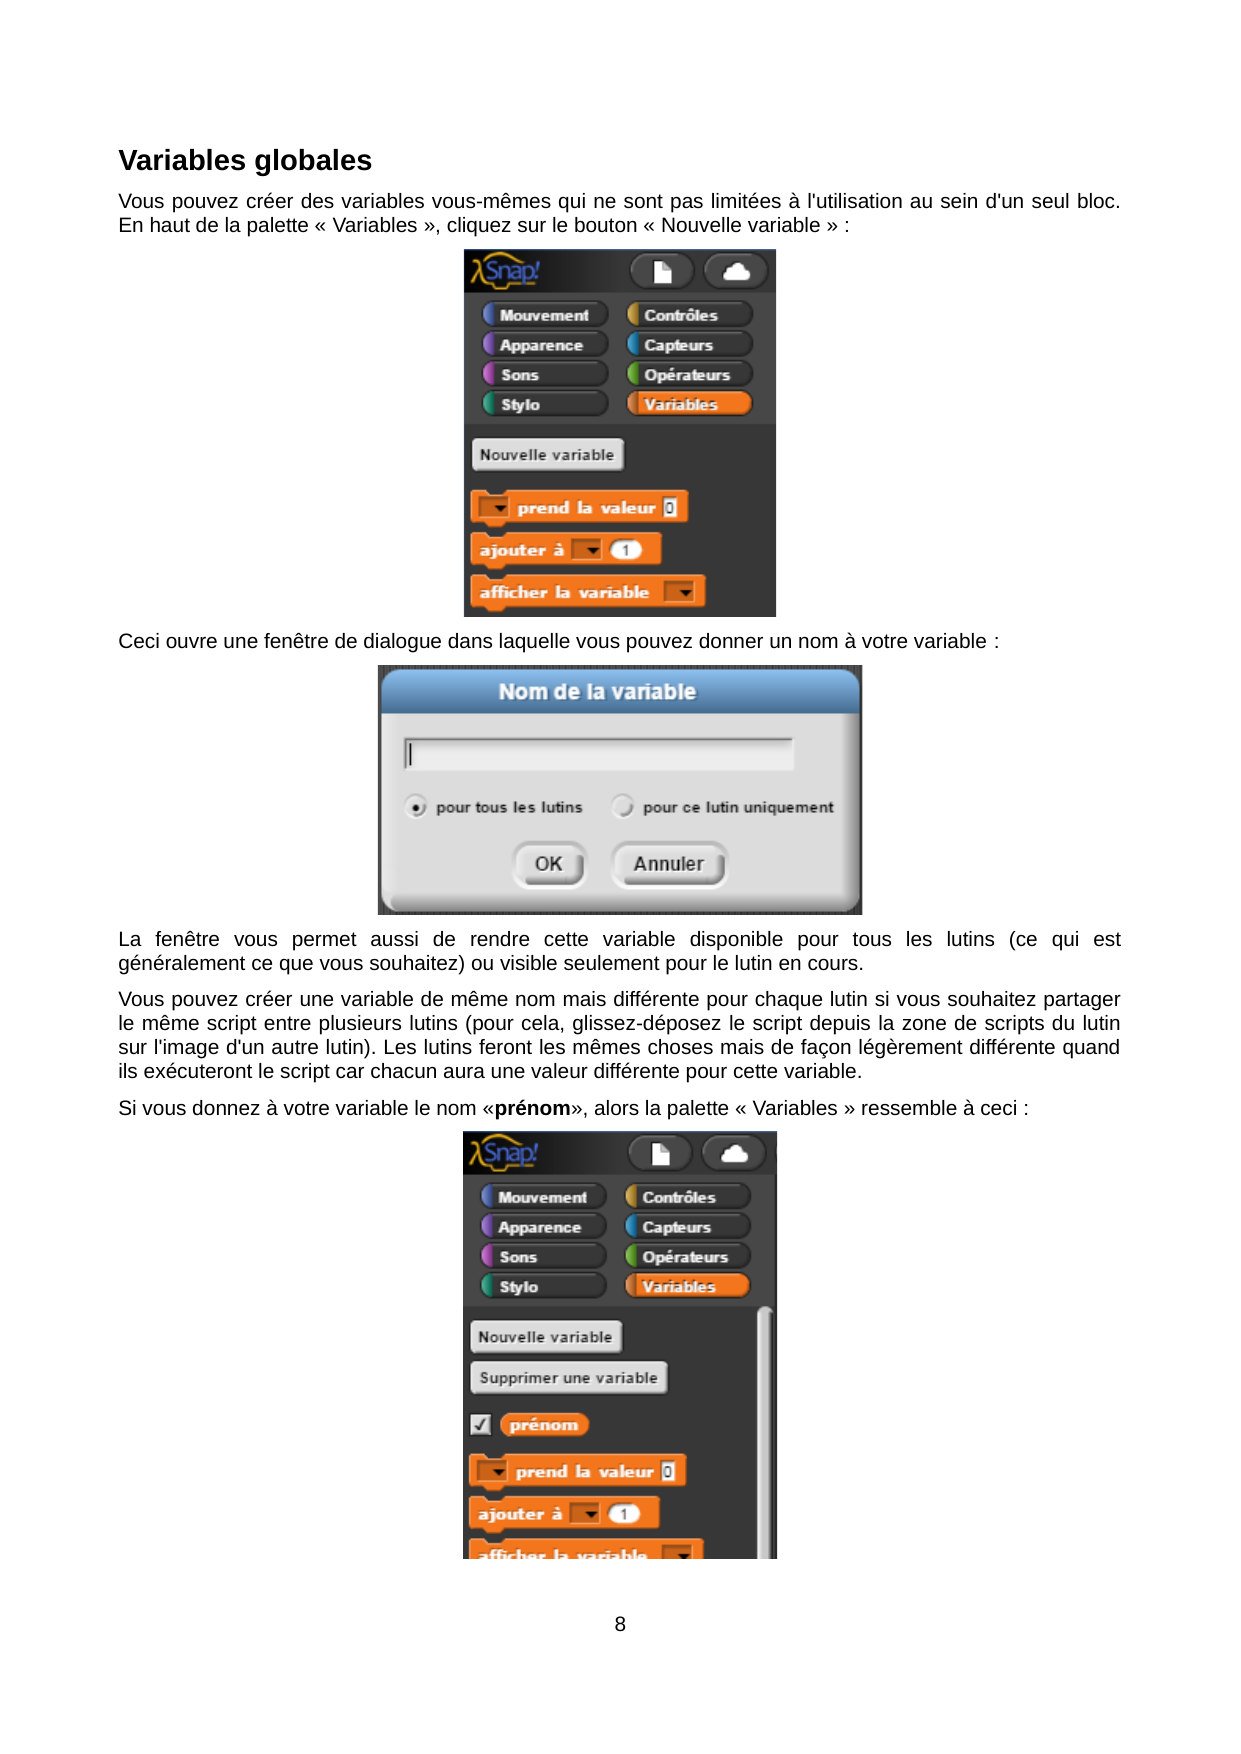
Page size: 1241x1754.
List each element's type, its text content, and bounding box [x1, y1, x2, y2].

subtitle Variables globales [118, 143, 1122, 177]
text Ceci ouvre une fenêtre de dialogue dans laquelle vous pouvez donner un nom à votre variable : [118, 629, 1122, 653]
text La fenêtre vous permet aussi de rendre cette variable disponible pour tous les lutins (ce qui est généralement ce que vous souhaitez) ou visible seulement pour le lutin en cours. [118, 927, 1122, 974]
text Vous pouvez créer des variables vous-mêmes qui ne sont pas limitées à l'utilisation au sein d'un seul bloc. En haut de la palette « Variables », cliquez sur le bouton « Nouvelle variable » : [118, 189, 1122, 237]
text Vous pouvez créer une variable de même nom mais différente pour chaque lutin si vous souhaitez partager le même script entre plusieurs lutins (pour cela, glissez-déposez le script depuis la zone de scripts du lutin sur l'image d'un autre lutin). Les lutins feront les mêmes choses mais de façon légèrement différente quand ils exécuteront le script car chacun aura une valeur différente pour cette variable. [118, 987, 1122, 1083]
picture [377, 665, 863, 915]
text Si vous donnez à votre variable le nom «prénom», alors la palette « Variables » ressemble à ceci : [118, 1095, 1122, 1119]
picture [463, 1131, 778, 1559]
picture [463, 249, 777, 617]
